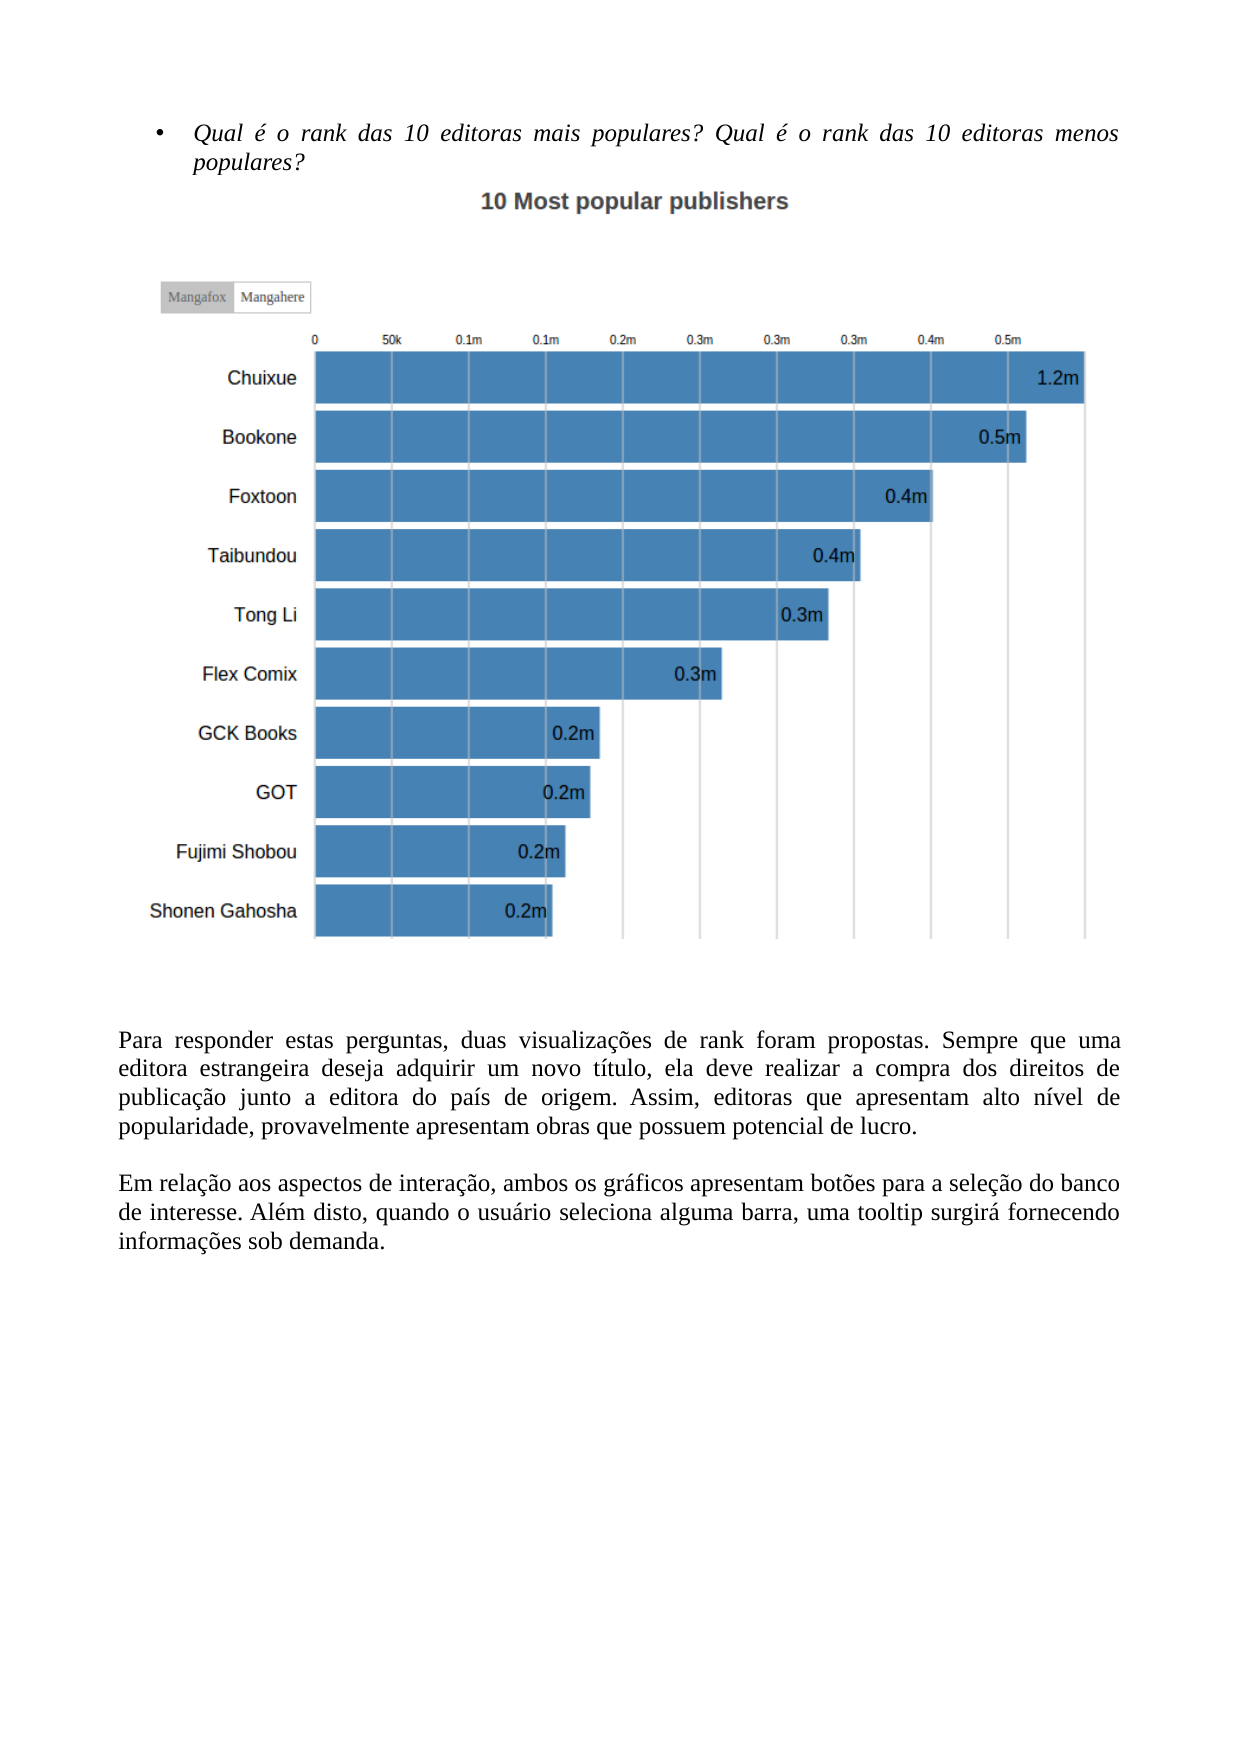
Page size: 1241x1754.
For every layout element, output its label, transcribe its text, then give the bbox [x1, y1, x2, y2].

text Em relação aos aspectos de interação, ambos os gráficos apresentam botões para a seleção do banco de interesse. Além disto, quando o usuário seleciona alguma barra, uma tooltip surgirá fornecendo informações sob demanda. [118, 1168, 1122, 1255]
picture [136, 175, 1104, 939]
text Para responder estas perguntas, duas visualizações de rank foram propostas. Sempre que uma editora estrangeira deseja adquirir um novo título, ela deve realizar a compra dos direitos de publicação junto a editora do país de origem. Assim, editoras que apresentam alto nível de popularidade, provavelmente apresentam obras que possuem potencial de lucro. [118, 1025, 1122, 1140]
list Qual é o rank das 10 editoras mais populares? Qual é o rank das 10 editoras menos populares? [156, 118, 1122, 176]
